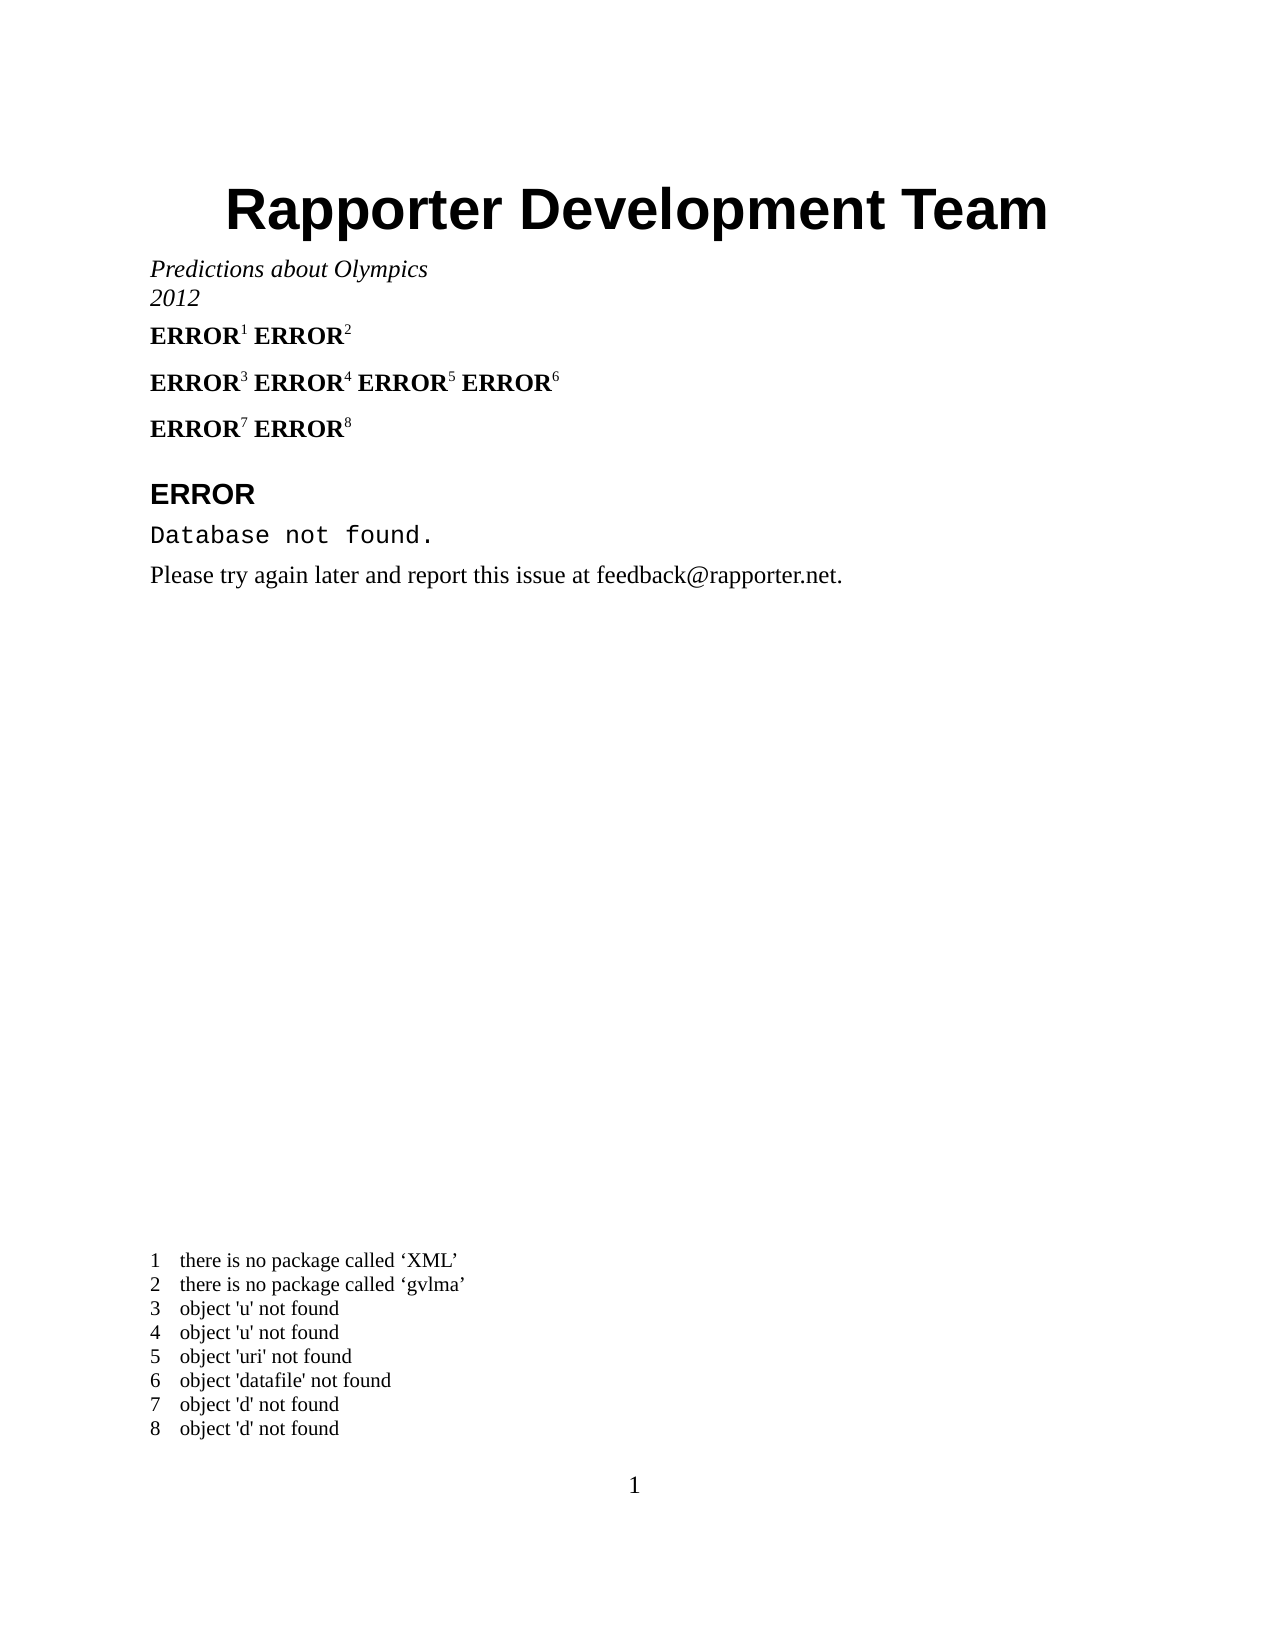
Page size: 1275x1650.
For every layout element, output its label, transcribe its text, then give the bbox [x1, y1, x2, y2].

text object 'u' not found [150, 1296, 1125, 1320]
text object 'uri' not found [150, 1344, 1125, 1368]
text object 'd' not found [150, 1416, 1125, 1440]
text Predictions about Olympics [150, 254, 1125, 283]
text there is no package called ‘gvlma’ [150, 1272, 1125, 1296]
text Database not found. [150, 523, 1125, 551]
text object 'datafile' not found [150, 1368, 1125, 1392]
text Please try again later and report this issue at feedback@rapporter.net. [150, 560, 1125, 589]
text ERROR ERROR [150, 321, 1125, 350]
title Rapporter Development Team [150, 175, 1125, 242]
text 2012 [150, 283, 1125, 312]
text there is no package called ‘XML’ [150, 1247, 1125, 1272]
text ERROR ERROR [150, 414, 1125, 443]
text ERROR ERROR ERROR ERROR [150, 368, 1125, 396]
text object 'd' not found [150, 1392, 1125, 1416]
text object 'u' not found [150, 1320, 1125, 1344]
subtitle ERROR [150, 477, 1125, 511]
